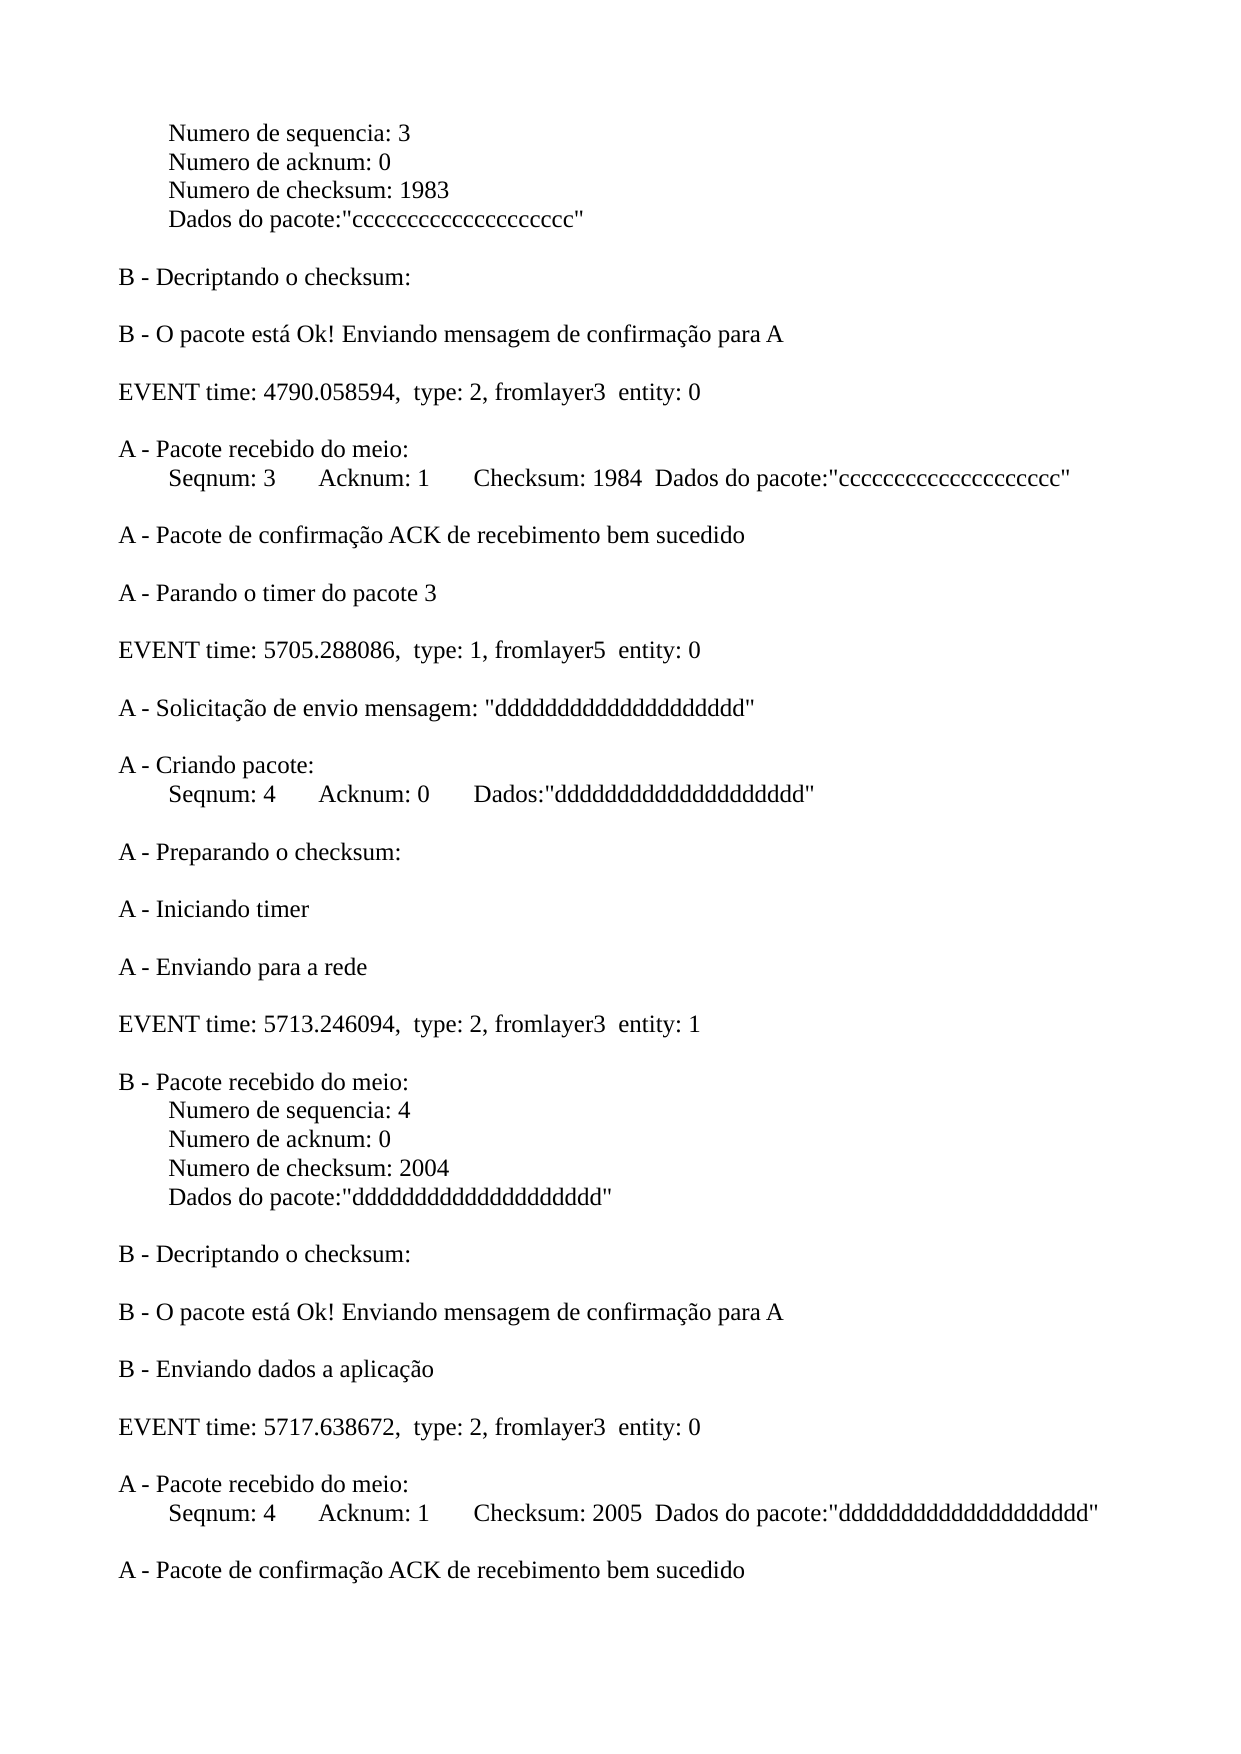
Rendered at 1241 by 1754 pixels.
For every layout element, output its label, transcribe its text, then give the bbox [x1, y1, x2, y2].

text A - Pacote recebido do meio: [118, 1469, 1122, 1498]
text A - Enviando para a rede [118, 952, 1122, 981]
text EVENT time: 4790.058594, type: 2, fromlayer3 entity: 0 [118, 377, 1122, 406]
text Seqnum: 4 Acknum: 0 Dados:"dddddddddddddddddddd" [118, 779, 1122, 808]
text B - O pacote está Ok! Enviando mensagem de confirmação para A [118, 319, 1122, 348]
text A - Preparando o checksum: [118, 837, 1122, 866]
text Numero de acknum: 0 [118, 147, 1122, 176]
text Numero de acknum: 0 [118, 1124, 1122, 1153]
text A - Iniciando timer [118, 894, 1122, 923]
text A - Parando o timer do pacote 3 [118, 578, 1122, 607]
text A - Pacote de confirmação ACK de recebimento bem sucedido [118, 521, 1122, 549]
text B - Decriptando o checksum: [118, 1239, 1122, 1268]
text B - O pacote está Ok! Enviando mensagem de confirmação para A [118, 1297, 1122, 1326]
text Seqnum: 3 Acknum: 1 Checksum: 1984 Dados do pacote:"cccccccccccccccccccc" [118, 463, 1122, 492]
text Seqnum: 4 Acknum: 1 Checksum: 2005 Dados do pacote:"dddddddddddddddddddd" [118, 1498, 1122, 1527]
text Numero de sequencia: 3 [118, 118, 1122, 147]
text EVENT time: 5713.246094, type: 2, fromlayer3 entity: 1 [118, 1009, 1122, 1038]
text Numero de checksum: 1983 [118, 176, 1122, 204]
text A - Solicitação de envio mensagem: "dddddddddddddddddddd" [118, 693, 1122, 722]
text Numero de checksum: 2004 [118, 1153, 1122, 1182]
text EVENT time: 5717.638672, type: 2, fromlayer3 entity: 0 [118, 1412, 1122, 1441]
text B - Decriptando o checksum: [118, 262, 1122, 291]
text Dados do pacote:"dddddddddddddddddddd" [118, 1182, 1122, 1211]
text Dados do pacote:"cccccccccccccccccccc" [118, 204, 1122, 233]
text B - Pacote recebido do meio: [118, 1067, 1122, 1096]
text A - Criando pacote: [118, 751, 1122, 779]
text A - Pacote recebido do meio: [118, 434, 1122, 463]
text Numero de sequencia: 4 [118, 1096, 1122, 1124]
text A - Pacote de confirmação ACK de recebimento bem sucedido [118, 1556, 1122, 1584]
text EVENT time: 5705.288086, type: 1, fromlayer5 entity: 0 [118, 636, 1122, 664]
text B - Enviando dados a aplicação [118, 1354, 1122, 1383]
